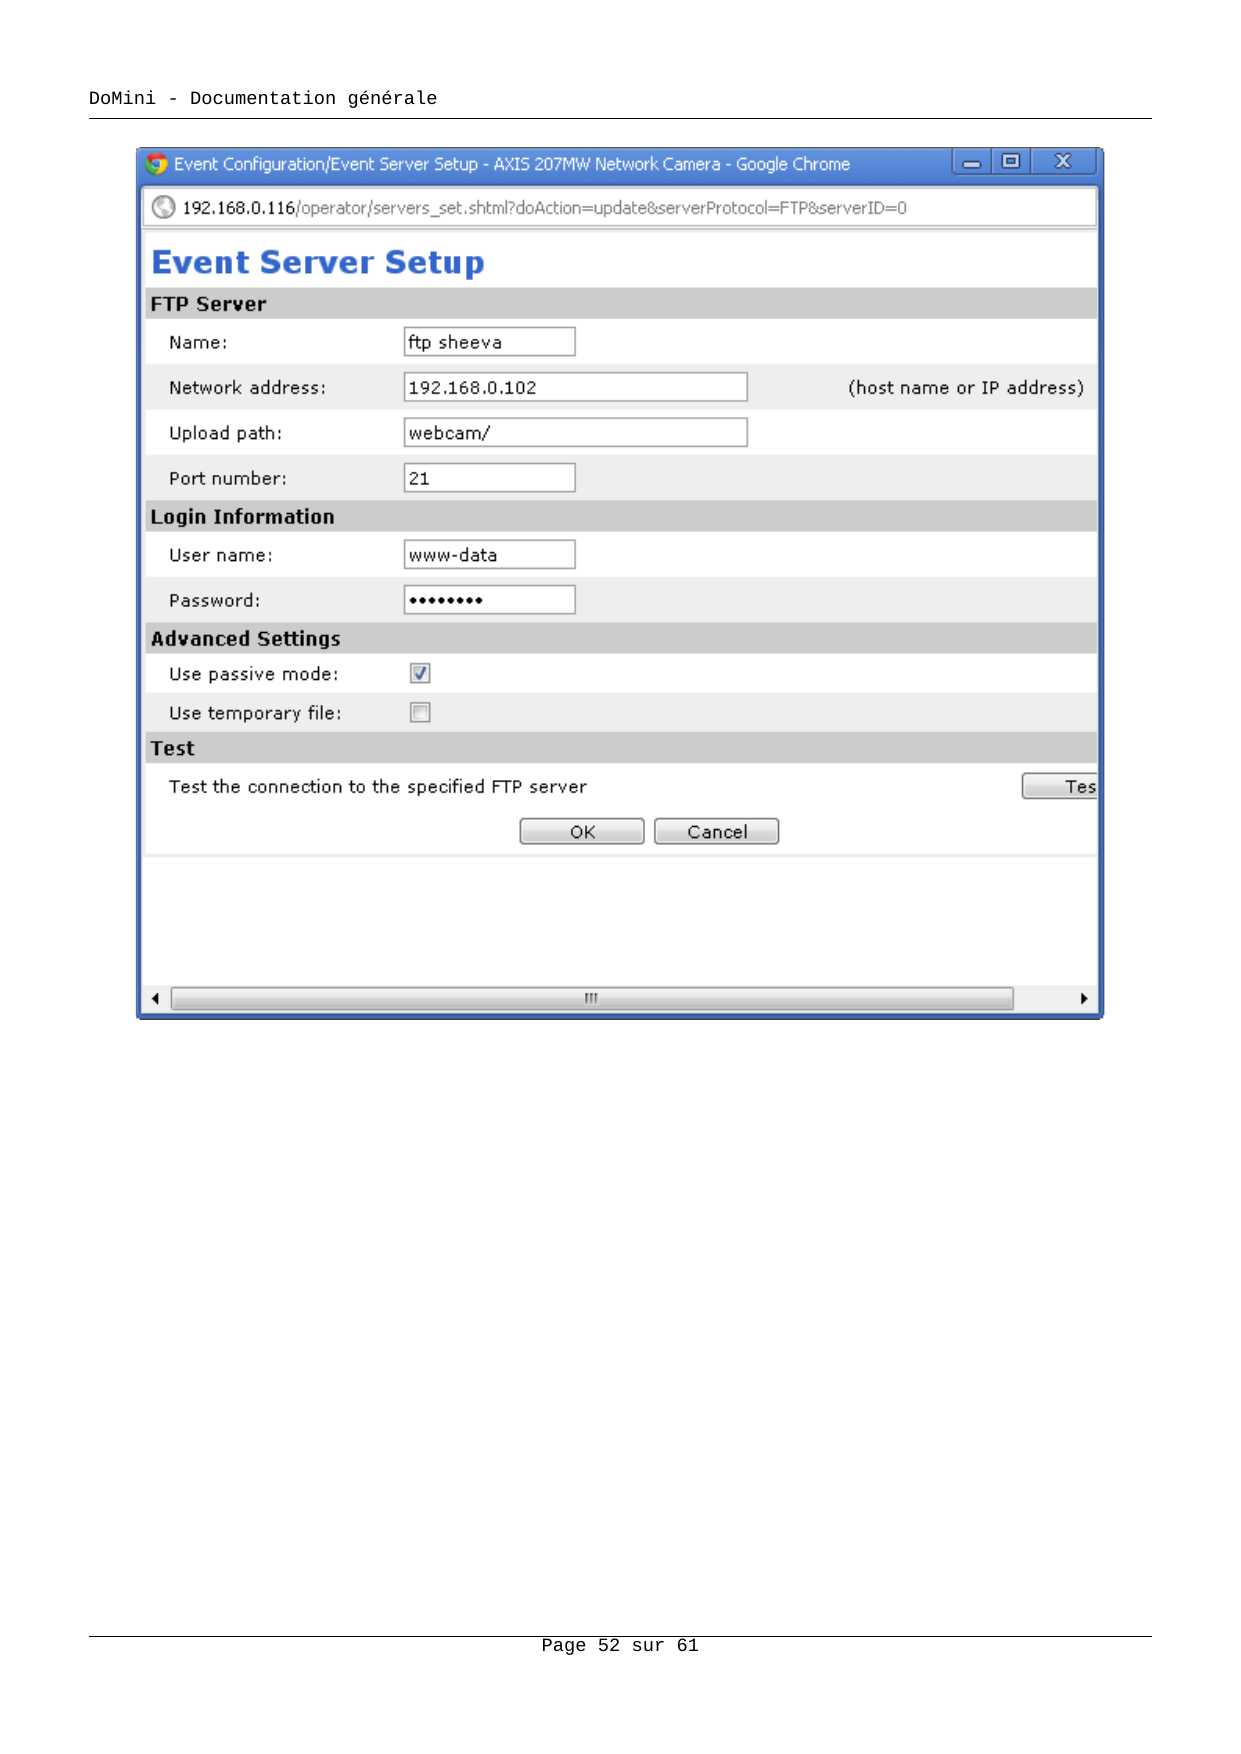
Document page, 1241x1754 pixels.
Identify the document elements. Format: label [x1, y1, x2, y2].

picture [135, 147, 1105, 1020]
